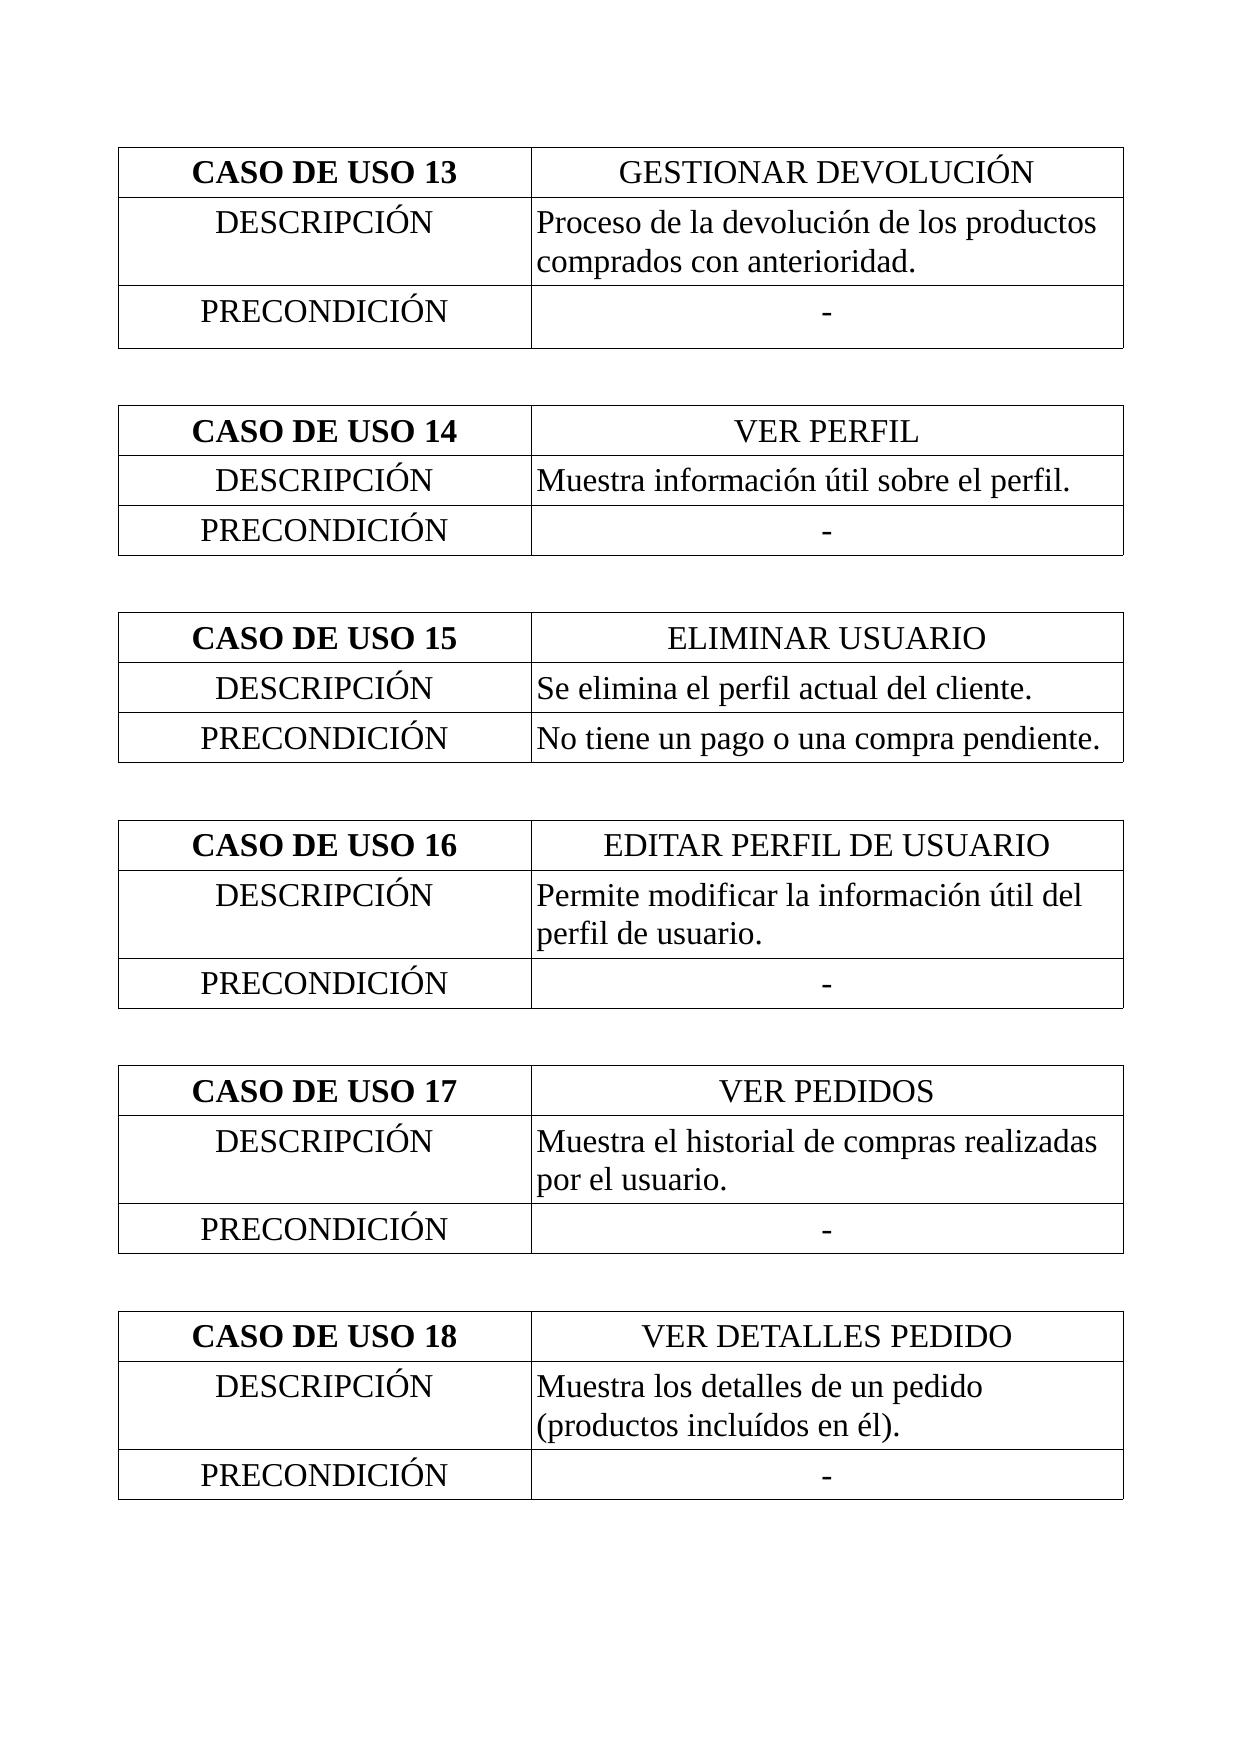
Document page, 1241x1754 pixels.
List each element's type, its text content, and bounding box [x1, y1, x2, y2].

table_header VER PEDIDOS [532, 1066, 1123, 1115]
table_header GESTIONAR DEVOLUCIÓN [532, 148, 1123, 197]
table_cell - [532, 506, 1123, 555]
table_cell DESCRIPCIÓN [119, 871, 531, 958]
table_header VER DETALLES PEDIDO [532, 1312, 1123, 1361]
table_header CASO DE USO 18 [119, 1312, 531, 1361]
table_header CASO DE USO 14 [119, 406, 531, 455]
table_cell Se elimina el perfil actual del cliente. [532, 663, 1123, 712]
table_header VER PERFIL [532, 406, 1123, 455]
table_header EDITAR PERFIL DE USUARIO [532, 821, 1123, 869]
table_header CASO DE USO 15 [119, 613, 531, 662]
table_cell PRECONDICIÓN [119, 959, 531, 1008]
table_cell Proceso de la devolución de los productos comprados con anterioridad. [532, 198, 1123, 285]
table_cell PRECONDICIÓN [119, 713, 531, 762]
table_cell Permite modificar la información útil del perfil de usuario. [532, 871, 1123, 958]
table_cell - [532, 1204, 1123, 1253]
table_cell DESCRIPCIÓN [119, 456, 531, 505]
table_cell Muestra información útil sobre el perfil. [532, 456, 1123, 505]
table_header CASO DE USO 17 [119, 1066, 531, 1115]
table_cell PRECONDICIÓN [119, 286, 531, 347]
table_cell Muestra el historial de compras realizadas por el usuario. [532, 1116, 1123, 1203]
table_cell DESCRIPCIÓN [119, 663, 531, 712]
table_cell DESCRIPCIÓN [119, 1116, 531, 1203]
table_cell PRECONDICIÓN [119, 1450, 531, 1499]
table_header CASO DE USO 13 [119, 148, 531, 197]
table_header ELIMINAR USUARIO [532, 613, 1123, 662]
table_cell PRECONDICIÓN [119, 1204, 531, 1253]
table_cell PRECONDICIÓN [119, 506, 531, 555]
table_cell DESCRIPCIÓN [119, 198, 531, 285]
table_cell - [532, 1450, 1123, 1499]
table_cell Muestra los detalles de un pedido (productos incluídos en él). [532, 1362, 1123, 1449]
table_cell No tiene un pago o una compra pendiente. [532, 713, 1123, 762]
table_cell - [532, 286, 1123, 347]
table_cell - [532, 959, 1123, 1008]
table_header CASO DE USO 16 [119, 821, 531, 869]
table_cell DESCRIPCIÓN [119, 1362, 531, 1449]
